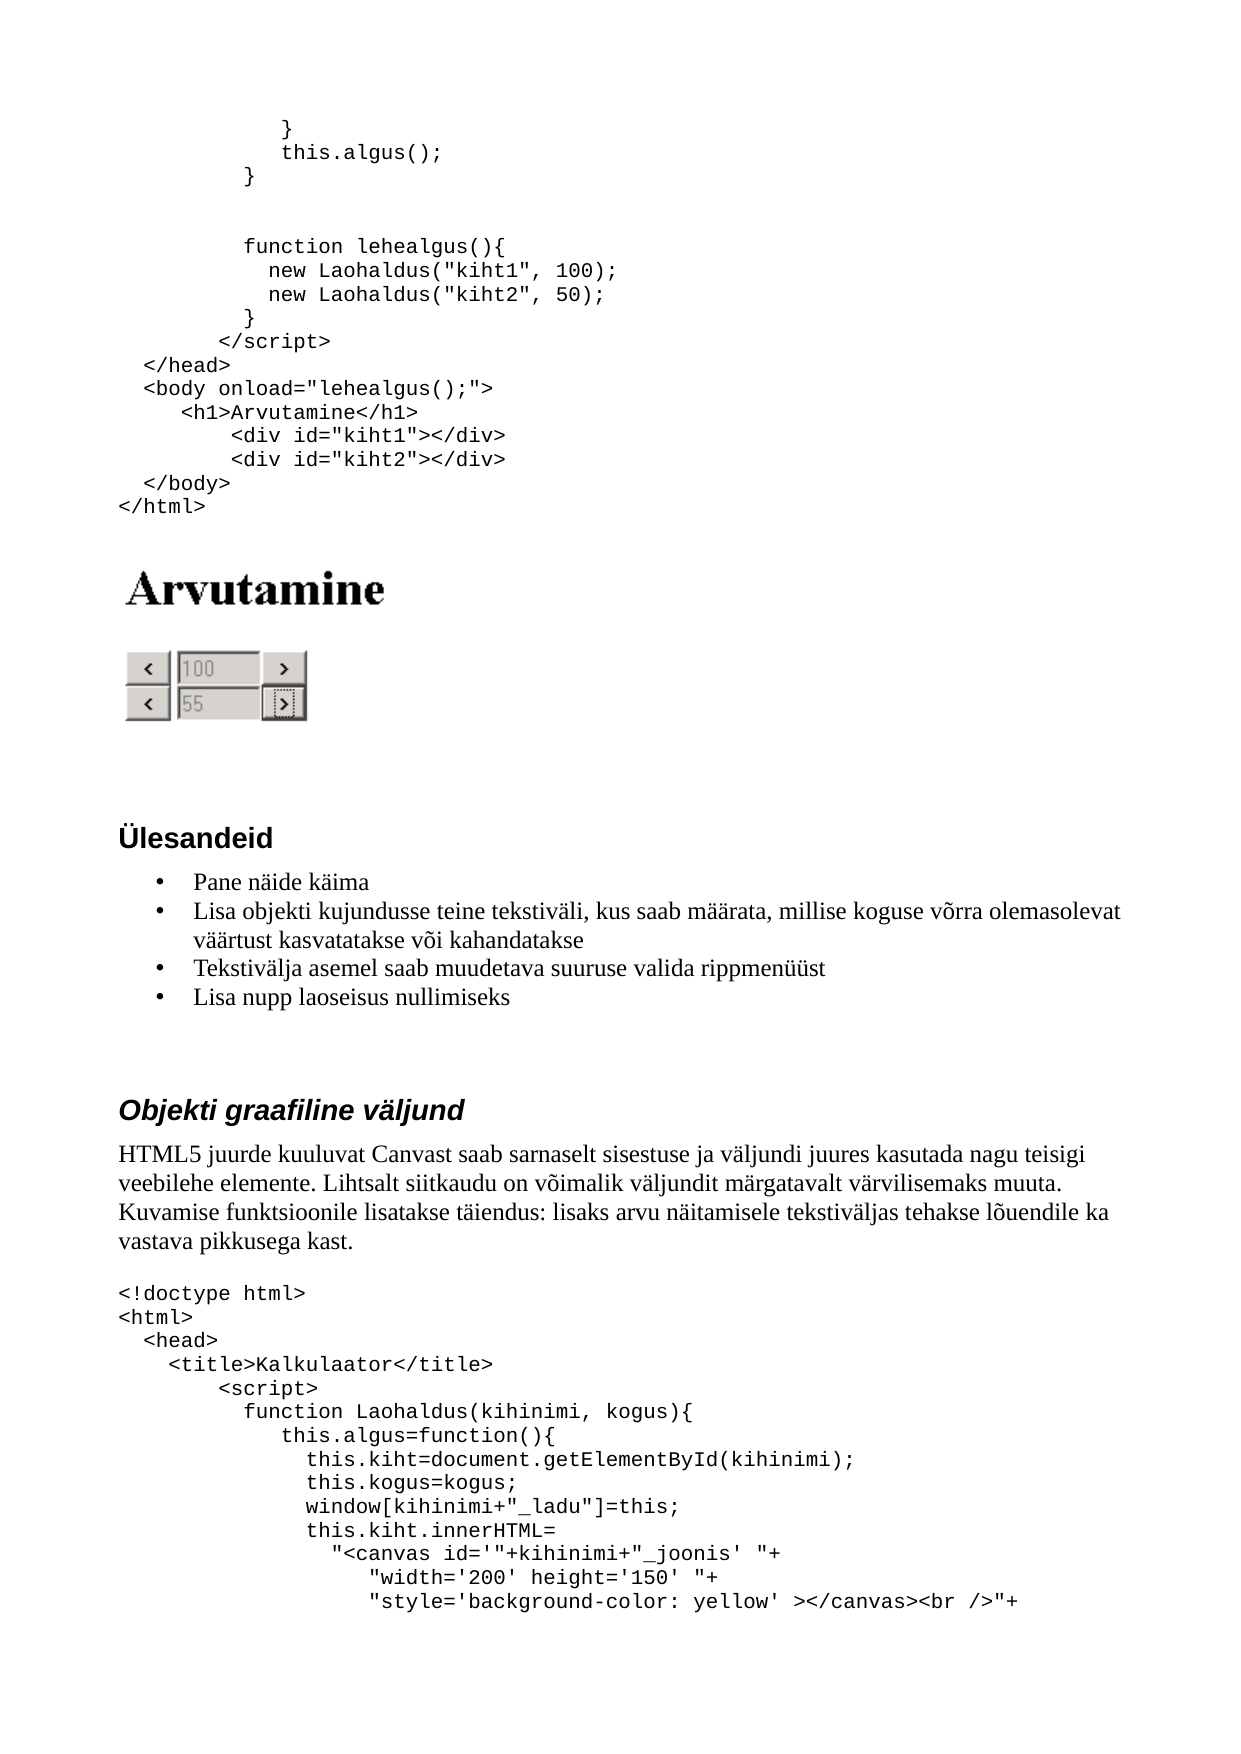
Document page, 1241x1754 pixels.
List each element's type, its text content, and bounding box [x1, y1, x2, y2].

text } [118, 307, 1122, 331]
text window[kihinimi+"_ladu"]=this; [118, 1496, 1122, 1520]
text </body> [118, 473, 1122, 496]
list Tekstivälja asemel saab muudetava suuruse valida rippmenüüst [156, 953, 1122, 982]
text new Laohaldus("kiht1", 100); [118, 260, 1122, 284]
text this.kiht.innerHTML= [118, 1520, 1122, 1543]
text </head> [118, 354, 1122, 378]
text <html> [118, 1307, 1122, 1331]
text } [118, 118, 1122, 142]
text function Laohaldus(kihinimi, kogus){ [118, 1401, 1122, 1425]
text } [118, 165, 1122, 189]
text "style='background-color: yellow' ></canvas><br />"+ [118, 1591, 1122, 1614]
text new Laohaldus("kiht2", 50); [118, 284, 1122, 307]
subtitle Objekti graafiline väljund [118, 1093, 1122, 1127]
text <!doctype html> [118, 1283, 1122, 1307]
text this.algus(); [118, 142, 1122, 165]
text </html> [118, 496, 1122, 520]
subtitle Ülesandeid [118, 821, 1122, 855]
text HTML5 juurde kuuluvat Canvast saab sarnaselt sisestuse ja väljundi juures kasutada nagu teisigi veebilehe elemente. Lihtsalt siitkaudu on võimalik väljundit märgatavalt värvilisemaks muuta. Kuvamise funktsioonile lisatakse täiendus: lisaks arvu näitamisele tekstiväljas tehakse lõuendile ka vastava pikkusega kast. [118, 1139, 1122, 1254]
text <title>Kalkulaator</title> [118, 1354, 1122, 1378]
text function lehealgus(){ [118, 236, 1122, 260]
text <body onload="lehealgus();"> [118, 378, 1122, 402]
text "<canvas id='"+kihinimi+"_joonis' "+ [118, 1543, 1122, 1567]
text <script> [118, 1378, 1122, 1401]
text this.kiht=document.getElementById(kihinimi); [118, 1449, 1122, 1472]
text this.algus=function(){ [118, 1425, 1122, 1449]
list Pane näide käima [156, 867, 1122, 896]
list Lisa objekti kujundusse teine tekstiväli, kus saab määrata, millise koguse võrra olemasolevat väärtust kasvatatakse või kahandatakse [156, 896, 1122, 953]
text <head> [118, 1331, 1122, 1354]
list Lisa nupp laoseisus nullimiseks [156, 982, 1122, 1011]
text "width='200' height='150' "+ [118, 1567, 1122, 1591]
text <div id="kiht2"></div> [118, 449, 1122, 473]
text </script> [118, 331, 1122, 354]
text <div id="kiht1"></div> [118, 426, 1122, 449]
text <h1>Arvutamine</h1> [118, 402, 1122, 426]
text this.kogus=kogus; [118, 1472, 1122, 1496]
